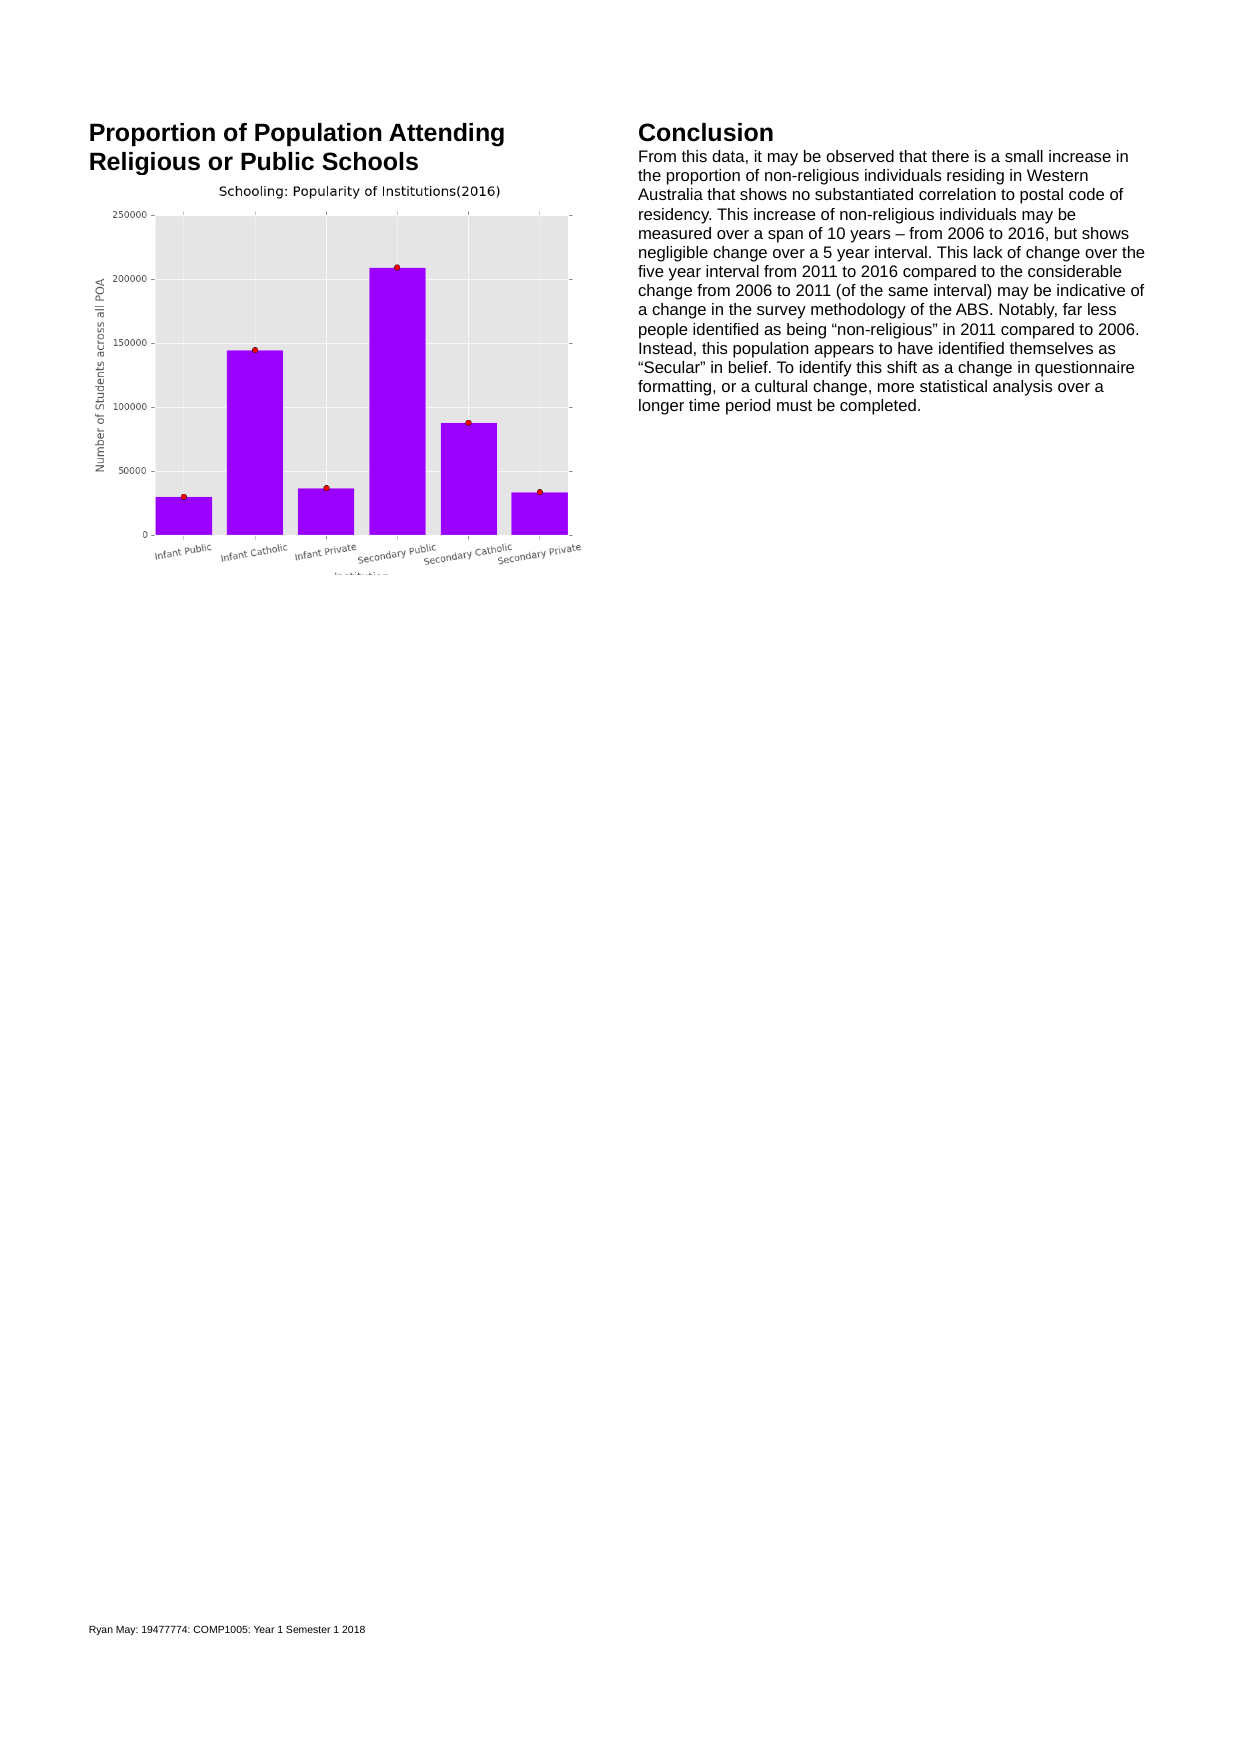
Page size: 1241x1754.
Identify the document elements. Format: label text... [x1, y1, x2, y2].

text Proportion of Population Attending Religious or Public Schools [88, 118, 620, 175]
text Conclusion [638, 118, 1152, 147]
picture [88, 175, 620, 575]
text From this data, it may be observed that there is a small increase in the proportion of non-religious individuals residing in Western Australia that shows no substantiated correlation to postal code of residency. This increase of non-religious individuals may be measured over a span of 10 years – from 2006 to 2016, but shows negligible change over a 5 year interval. This lack of change over the five year interval from 2011 to 2016 compared to the considerable change from 2006 to 2011 (of the same interval) may be indicative of a change in the survey methodology of the ABS. Notably, far less people identified as being “non-religious” in 2011 compared to 2006. Instead, this population appears to have identified themselves as “Secular” in belief. To identify this shift as a change in questionnaire formatting, or a cultural change, more statistical analysis over a longer time period must be completed. [638, 147, 1152, 415]
